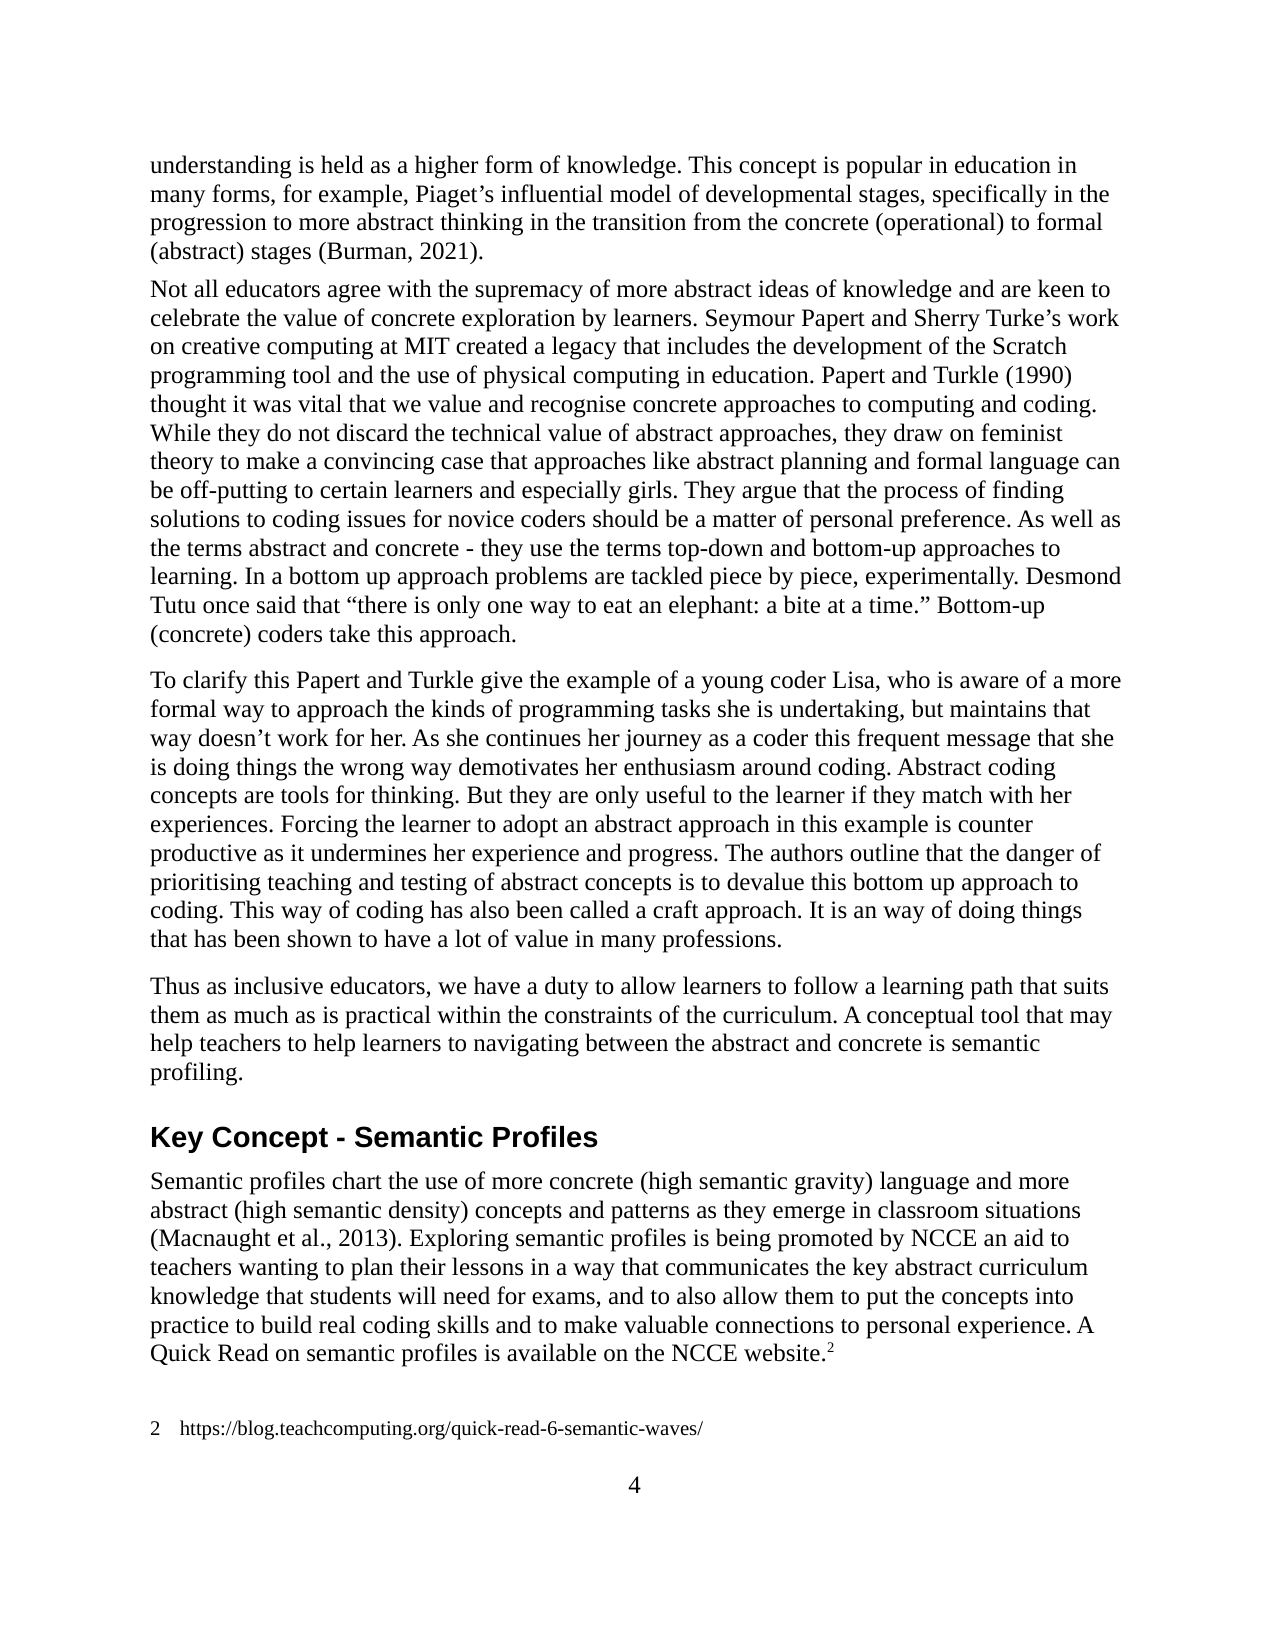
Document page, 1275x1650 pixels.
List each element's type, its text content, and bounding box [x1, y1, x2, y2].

text Thus as inclusive educators, we have a duty to allow learners to follow a learning path that suits them as much as is practical within the constraints of the curriculum. A conceptual tool that may help teachers to help learners to navigating between the abstract and concrete is semantic profiling. [150, 971, 1125, 1086]
subtitle Key Concept - Semantic Profiles [150, 1120, 1125, 1153]
text To clarify this Papert and Turkle give the example of a young coder Lisa, who is aware of a more formal way to approach the kinds of programming tasks she is undertaking, but maintains that way doesn’t work for her. As she continues her journey as a coder this frequent message that she is doing things the wrong way demotivates her enthusiasm around coding. Abstract coding concepts are tools for thinking. But they are only useful to the learner if they match with her experiences. Forcing the learner to adopt an abstract approach in this example is counter productive as it undermines her experience and progress. The authors outline that the danger of prioritising teaching and testing of abstract concepts is to devalue this bottom up approach to coding. This way of coding has also been called a craft approach. It is an way of doing things that has been shown to have a lot of value in many professions. [150, 666, 1125, 953]
text Not all educators agree with the supremacy of more abstract ideas of knowledge and are keen to celebrate the value of concrete exploration by learners. Seymour Papert and Sherry Turke’s work on creative computing at MIT created a legacy that includes the development of the Scratch programming tool and the use of physical computing in education. Papert and Turkle (1990) thought it was vital that we value and recognise concrete approaches to computing and coding. While they do not discard the technical value of abstract approaches, they draw on feminist theory to make a convincing case that approaches like abstract planning and formal language can be off-putting to certain learners and especially girls. They argue that the process of finding solutions to coding issues for novice coders should be a matter of personal preference. As well as the terms abstract and concrete - they use the terms top-down and bottom-up approaches to learning. In a bottom up approach problems are tackled piece by piece, experimentally. Desmond Tutu once said that “there is only one way to eat an elephant: a bite at a time.” Bottom-up (concrete) coders take this approach. [150, 274, 1125, 648]
text https://blog.teachcomputing.org/quick-read-6-semantic-waves/ [150, 1416, 1125, 1440]
text understanding is held as a higher form of knowledge. This concept is popular in education in many forms, for example, Piaget’s influential model of developmental stages, specifically in the progression to more abstract thinking in the transition from the concrete (operational) to formal (abstract) stages (Burman, 2021). [150, 150, 1125, 265]
text Semantic profiles chart the use of more concrete (high semantic gravity) language and more abstract (high semantic density) concepts and patterns as they emerge in classroom situations (Macnaught et al., 2013). Exploring semantic profiles is being promoted by NCCE an aid to teachers wanting to plan their lessons in a way that communicates the key abstract curriculum knowledge that students will need for exams, and to also allow them to put the concepts into practice to build real coding skills and to make valuable connections to personal experience. A Quick Read on semantic profiles is available on the NCCE website. [150, 1166, 1125, 1367]
